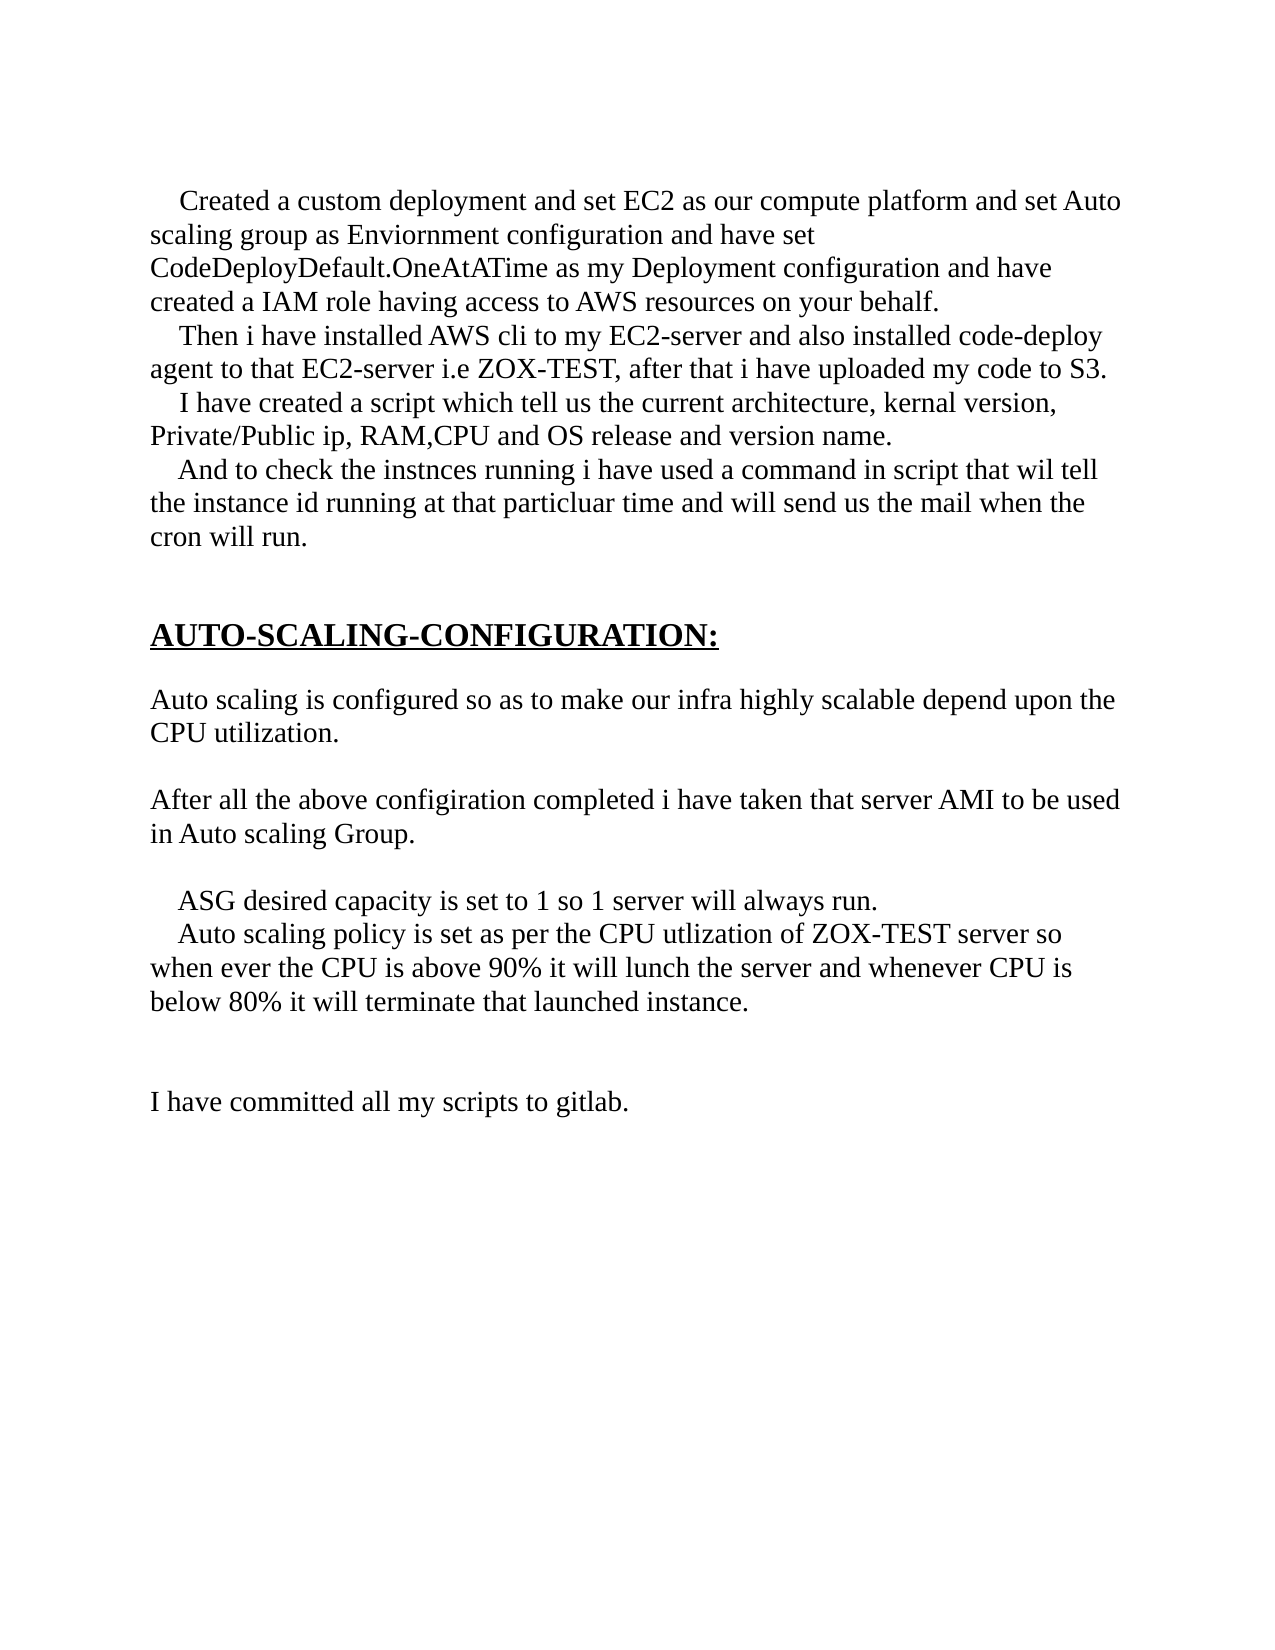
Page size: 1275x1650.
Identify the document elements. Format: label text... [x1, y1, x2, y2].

text Then i have installed AWS cli to my EC2-server and also installed code-deploy agent to that EC2-server i.e ZOX-TEST, after that i have uploaded my code to S3. [150, 318, 1125, 385]
text AUTO-SCALING-CONFIGURATION: [150, 615, 1125, 653]
text Created a custom deployment and set EC2 as our compute platform and set Auto scaling group as Enviornment configuration and have set CodeDeployDefault.OneAtATime as my Deployment configuration and have created a IAM role having access to AWS resources on your behalf. [150, 183, 1125, 318]
text And to check the instnces running i have used a command in script that wil tell the instance id running at that particluar time and will send us the mail when the cron will run. [150, 452, 1125, 552]
text I have committed all my scripts to gitlab. [150, 1084, 1125, 1118]
text Auto scaling is configured so as to make our infra highly scalable depend upon the CPU utilization. [150, 682, 1125, 749]
text Auto scaling policy is set as per the CPU utlization of ZOX-TEST server so when ever the CPU is above 90% it will lunch the server and whenever CPU is below 80% it will terminate that launched instance. [150, 917, 1125, 1017]
text After all the above configiration completed i have taken that server AMI to be used in Auto scaling Group. [150, 782, 1125, 849]
text I have created a script which tell us the current architecture, kernal version, Private/Public ip, RAM,CPU and OS release and version name. [150, 385, 1125, 452]
text ASG desired capacity is set to 1 so 1 server will always run. [150, 883, 1125, 917]
